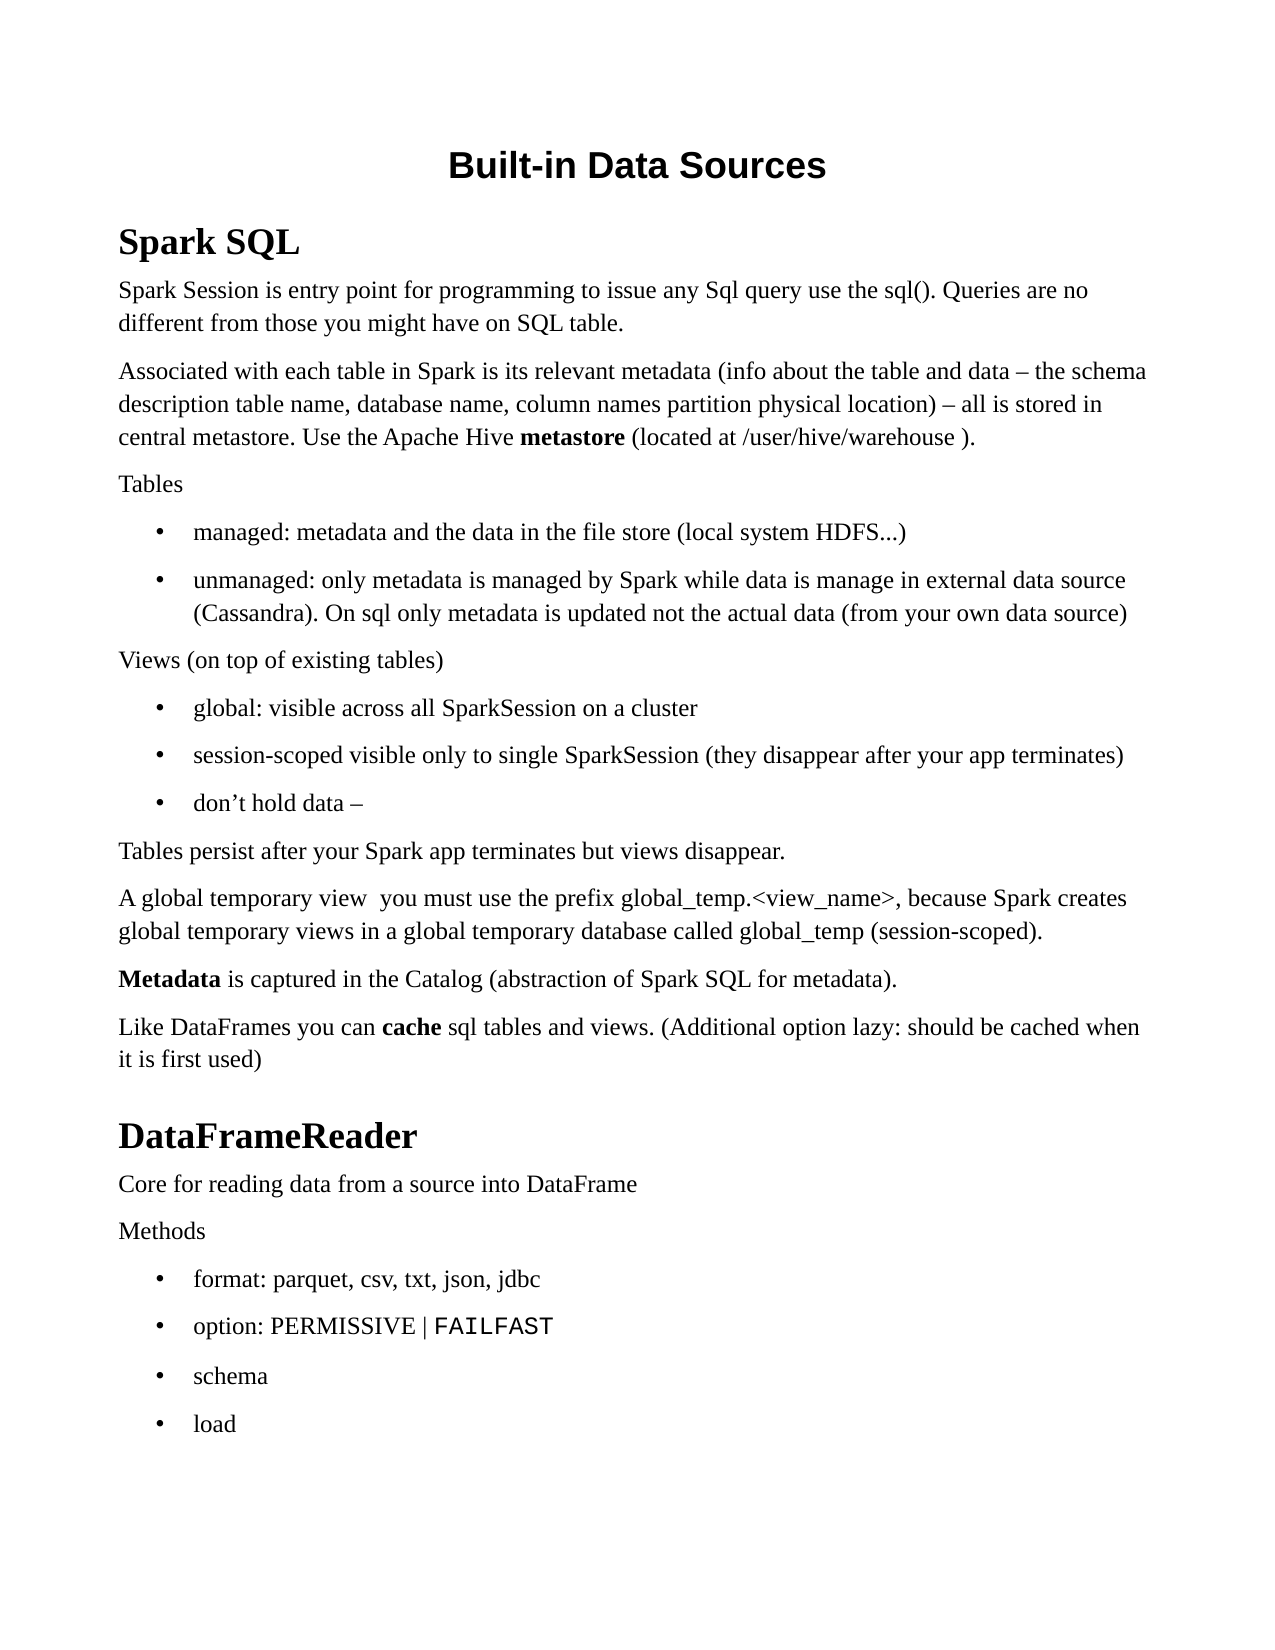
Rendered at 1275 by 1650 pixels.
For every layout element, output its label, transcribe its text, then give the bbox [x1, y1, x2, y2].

subtitle DataFrameReader [118, 1113, 1157, 1156]
list unmanaged: only metadata is managed by Spark while data is manage in external data source (Cassandra). On sql only metadata is updated not the actual data (from your own data source) [156, 565, 1157, 626]
list don’t hold data – [156, 788, 1157, 817]
text Core for reading data from a source into DataFrame [118, 1169, 1157, 1197]
list load [156, 1409, 1157, 1438]
subtitle Built-in Data Sources [118, 143, 1157, 186]
list session-scoped visible only to single SparkSession (they disappear after your app terminates) [156, 741, 1157, 769]
list global: visible across all SparkSession on a cluster [156, 693, 1157, 722]
text Tables [118, 469, 1157, 498]
list schema [156, 1361, 1157, 1390]
text A global temporary view you must use the prefix global_temp.<view_name>, because Spark creates global temporary views in a global temporary database called global_temp (session-scoped). [118, 883, 1157, 945]
text Associated with each table in Spark is its relevant metadata (info about the table and data – the schema description table name, database name, column names partition physical location) – all is stored in central metastore. Use the Apache Hive metastore (located at /user/hive/warehouse ). [118, 356, 1157, 451]
text Spark Session is entry point for programming to issue any Sql query use the sql(). Queries are no different from those you might have on SQL table. [118, 275, 1157, 337]
list managed: metadata and the data in the file store (local system HDFS...) [156, 517, 1157, 546]
text Metadata is captured in the Catalog (abstraction of Spark SQL for metadata). [118, 964, 1157, 993]
text Tables persist after your Spark app terminates but views disappear. [118, 836, 1157, 864]
subtitle Spark SQL [118, 219, 1157, 263]
text Like DataFrames you can cache sql tables and views. (Additional option lazy: should be cached when it is first used) [118, 1012, 1157, 1073]
list format: parquet, csv, txt, json, jdbc [156, 1264, 1157, 1293]
text Views (on top of existing tables) [118, 645, 1157, 674]
list option: PERMISSIVE | FAILFAST [156, 1311, 1157, 1342]
text Methods [118, 1216, 1157, 1245]
